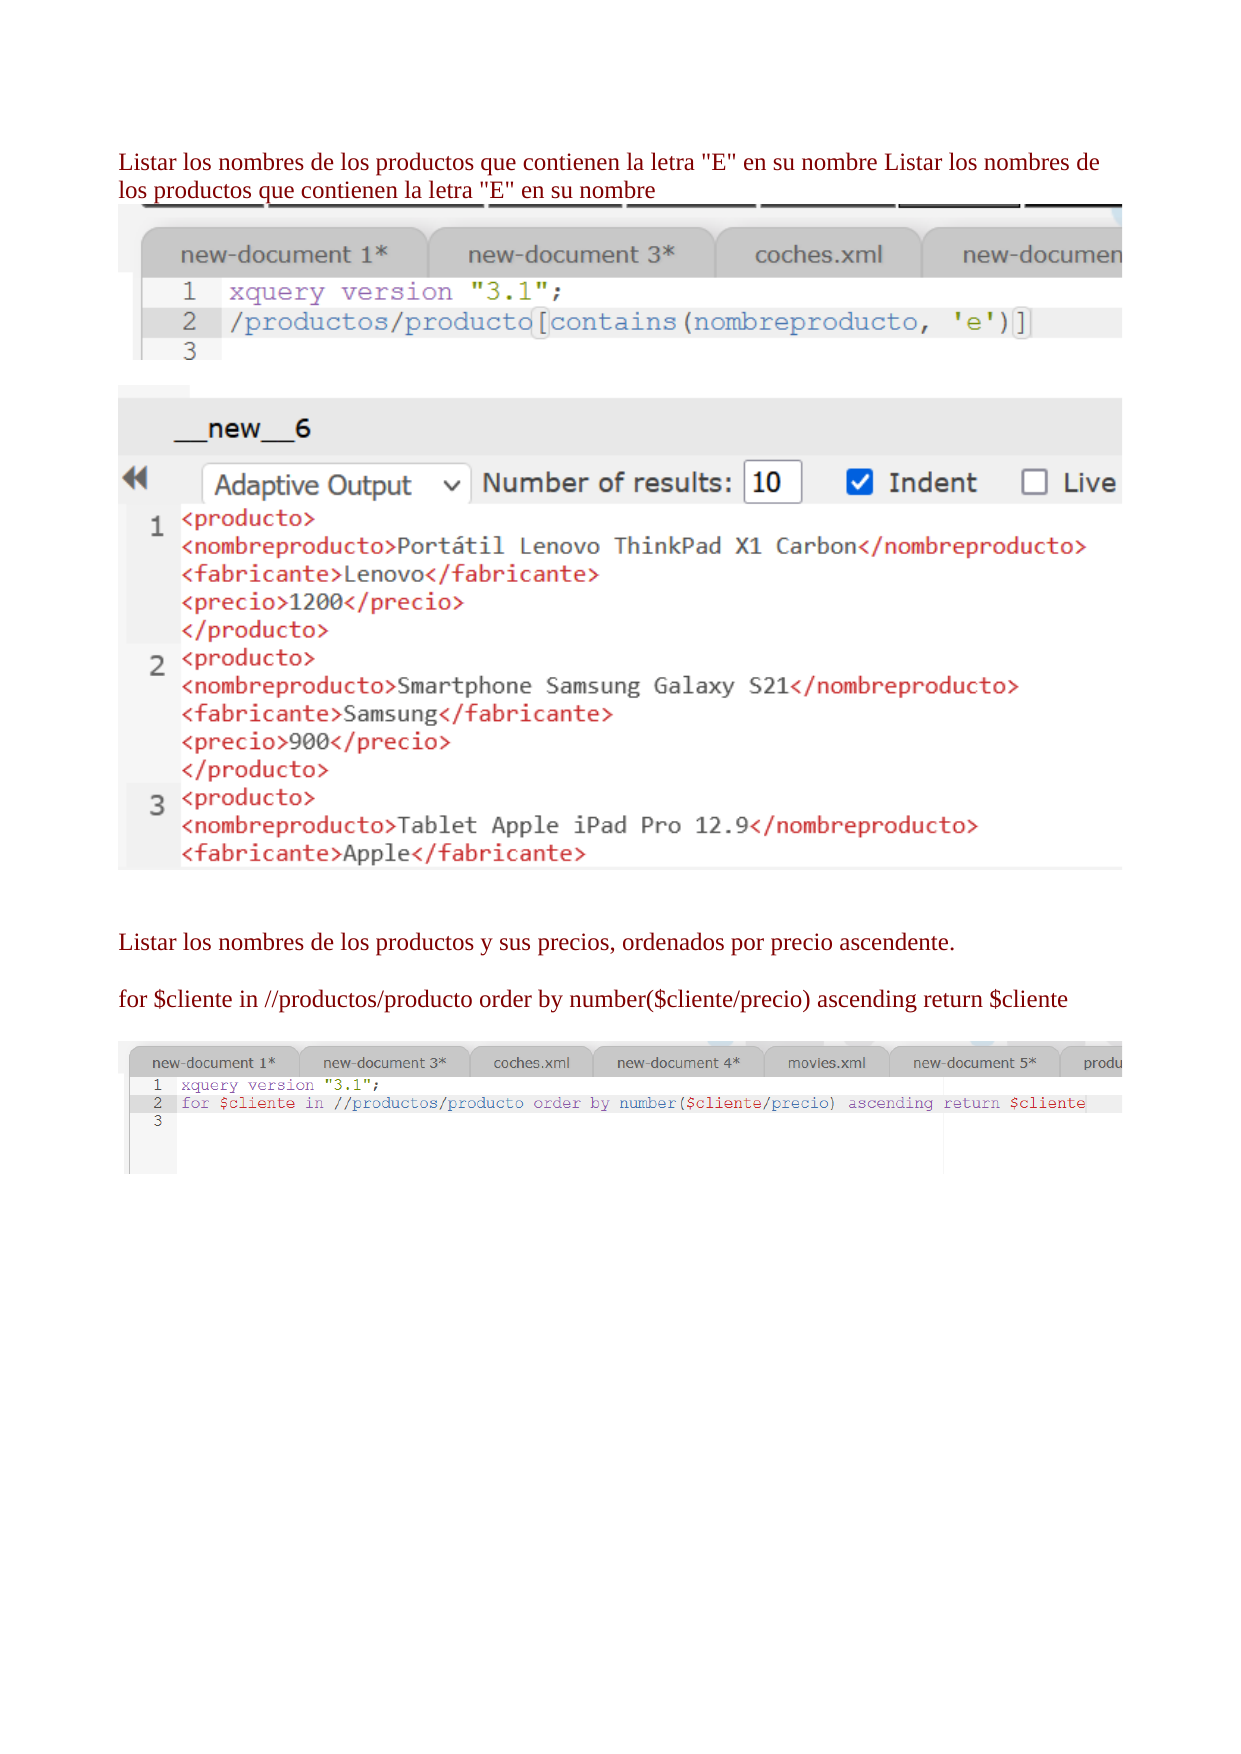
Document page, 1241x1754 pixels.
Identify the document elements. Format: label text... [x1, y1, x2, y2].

picture [118, 204, 1123, 360]
text Listar los nombres de los productos y sus precios, ordenados por precio ascendente. [118, 927, 1122, 956]
picture [118, 385, 1123, 870]
picture [118, 1041, 1123, 1174]
text for $cliente in //productos/producto order by number($cliente/precio) ascending return $cliente [118, 984, 1122, 1013]
text Listar los nombres de los productos que contienen la letra "E" en su nombre Listar los nombres de los productos que contienen la letra "E" en su nombre [118, 147, 1122, 204]
